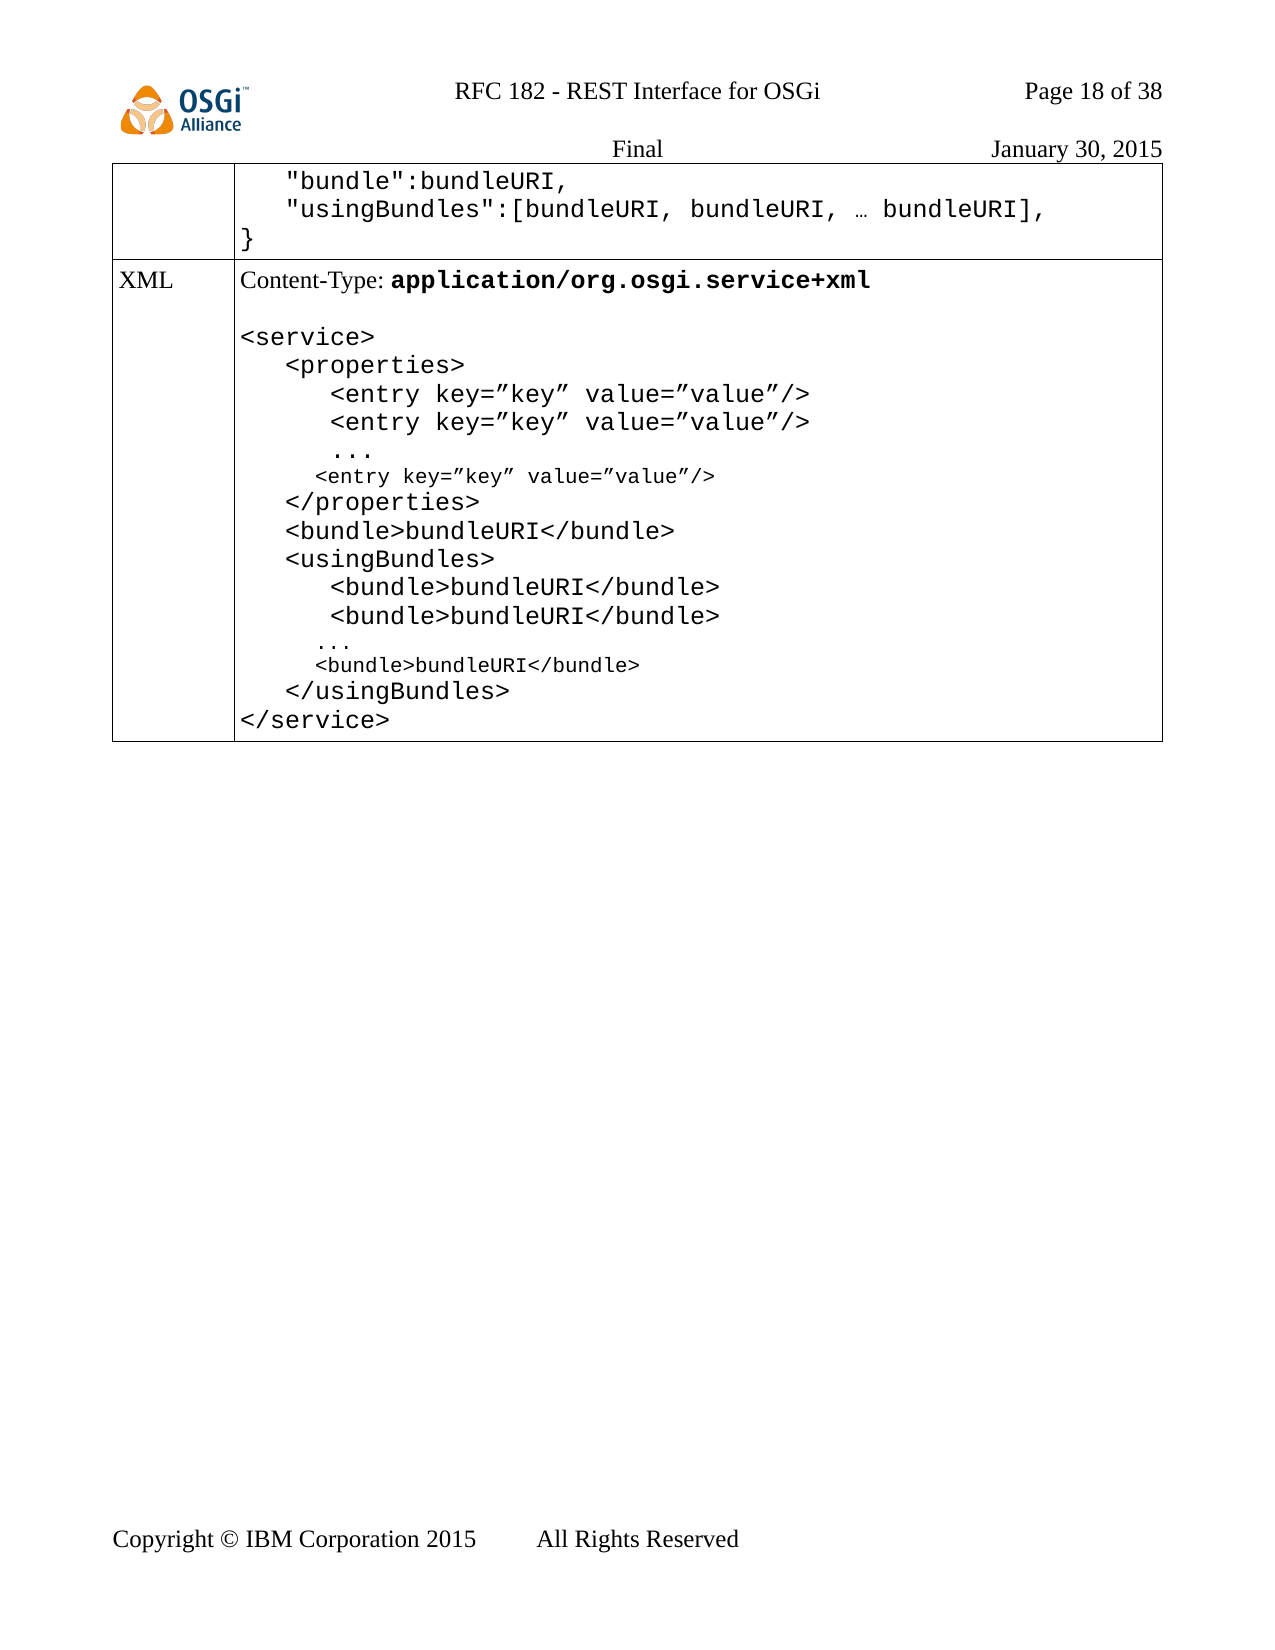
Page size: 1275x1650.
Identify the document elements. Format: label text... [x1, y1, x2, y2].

table_cell XML [113, 260, 234, 741]
picture [113, 78, 257, 142]
table_header "bundle":bundleURI, "usingBundles":[bundleURI, bundleURI, … bundleURI], } [235, 164, 1162, 259]
table_cell Content-Type: application/org.osgi.service+xml <service> <properties> <entry key=”key” value=”value”/> <entry key=”key” value=”value”/> ... <entry key=”key” value=”value”/> </properties> <bundle>bundleURI</bundle> <usingBundles> <bundle>bundleURI</bundle> <bundle>bundleURI</bundle> ... <bundle>bundleURI</bundle> </usingBundles> </service> [235, 260, 1162, 741]
table_header [113, 164, 234, 259]
